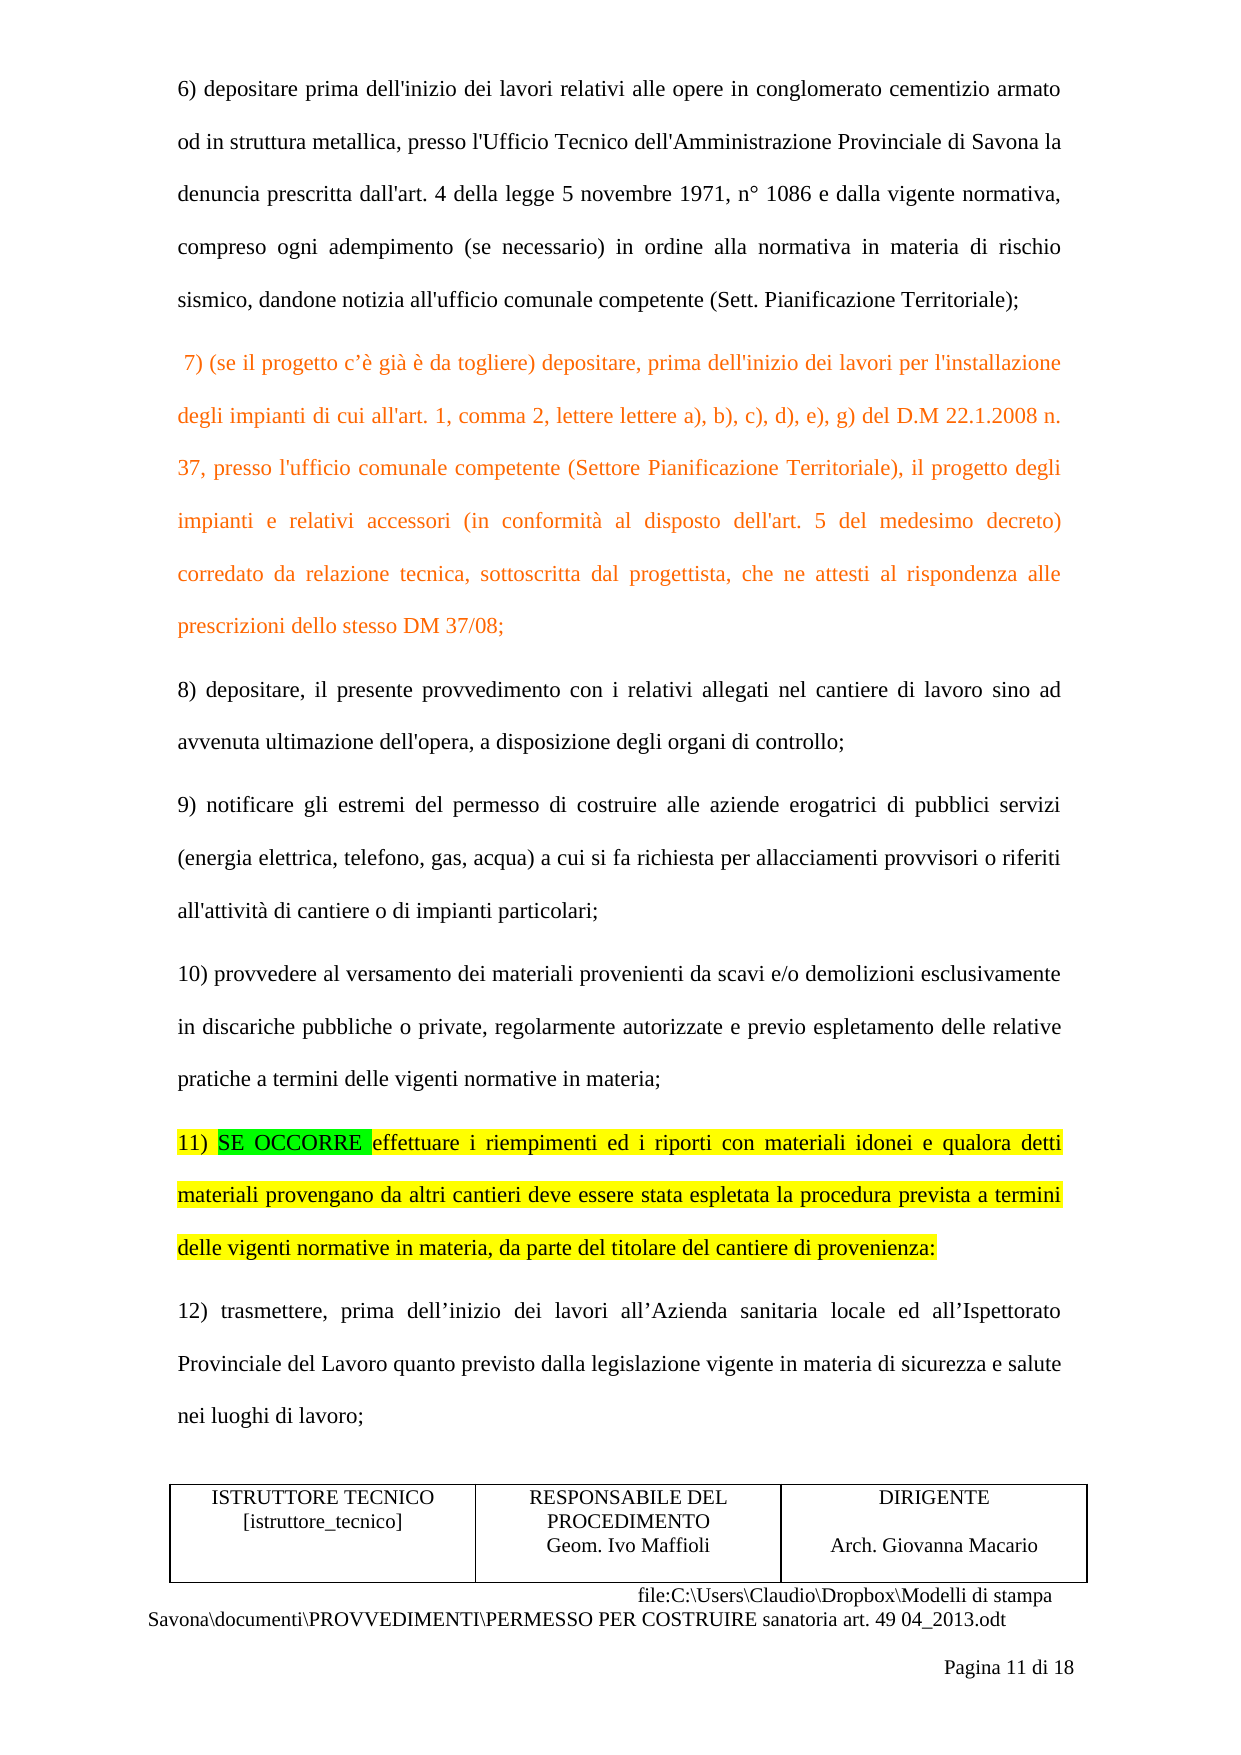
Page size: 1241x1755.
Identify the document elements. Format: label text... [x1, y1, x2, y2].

text 6) depositare prima dell'inizio dei lavori relativi alle opere in conglomerato cementizio armato od in struttura metallica, presso l'Ufficio Tecnico dell'Amministrazione Provinciale di Savona la denuncia prescritta dall'art. 4 della legge 5 novembre 1971, n° 1086 e dalla vigente normativa, compreso ogni adempimento (se necessario) in ordine alla normativa in materia di rischio sismico, dandone notizia all'ufficio comunale competente (Sett. Pianificazione Territoriale); [177, 75, 1063, 312]
text 7) (se il progetto c’è già è da togliere) depositare, prima dell'inizio dei lavori per l'installazione degli impianti di cui all'art. 1, comma 2, lettere lettere a), b), c), d), e), g) del D.M 22.1.2008 n. 37, presso l'ufficio comunale competente (Settore Pianificazione Territoriale), il progetto degli impianti e relativi accessori (in conformità al disposto dell'art. 5 del medesimo decreto) corredato da relazione tecnica, sottoscritta dal progettista, che ne attesti al rispondenza alle prescrizioni dello stesso DM 37/08; [177, 349, 1063, 639]
text 8) depositare, il presente provvedimento con i relativi allegati nel cantiere di lavoro sino ad avvenuta ultimazione dell'opera, a disposizione degli organi di controllo; [177, 676, 1063, 755]
text 9) notificare gli estremi del permesso di costruire alle aziende erogatrici di pubblici servizi (energia elettrica, telefono, gas, acqua) a cui si fa richiesta per allacciamenti provvisori o riferiti all'attività di cantiere o di impianti particolari; [177, 791, 1063, 923]
text 12) trasmettere, prima dell’inizio dei lavori all’Azienda sanitaria locale ed all’Ispettorato Provinciale del Lavoro quanto previsto dalla legislazione vigente in materia di sicurezza e salute nei luoghi di lavoro; [177, 1297, 1063, 1429]
text 11) SE OCCORRE effettuare i riempimenti ed i riporti con materiali idonei e qualora detti materiali provengano da altri cantieri deve essere stata espletata la procedura prevista a termini delle vigenti normative in materia, da parte del titolare del cantiere di provenienza: [177, 1128, 1063, 1260]
text 10) provvedere al versamento dei materiali provenienti da scavi e/o demolizioni esclusivamente in discariche pubbliche o private, regolarmente autorizzate e previo espletamento delle relative pratiche a termini delle vigenti normative in materia; [177, 960, 1063, 1092]
